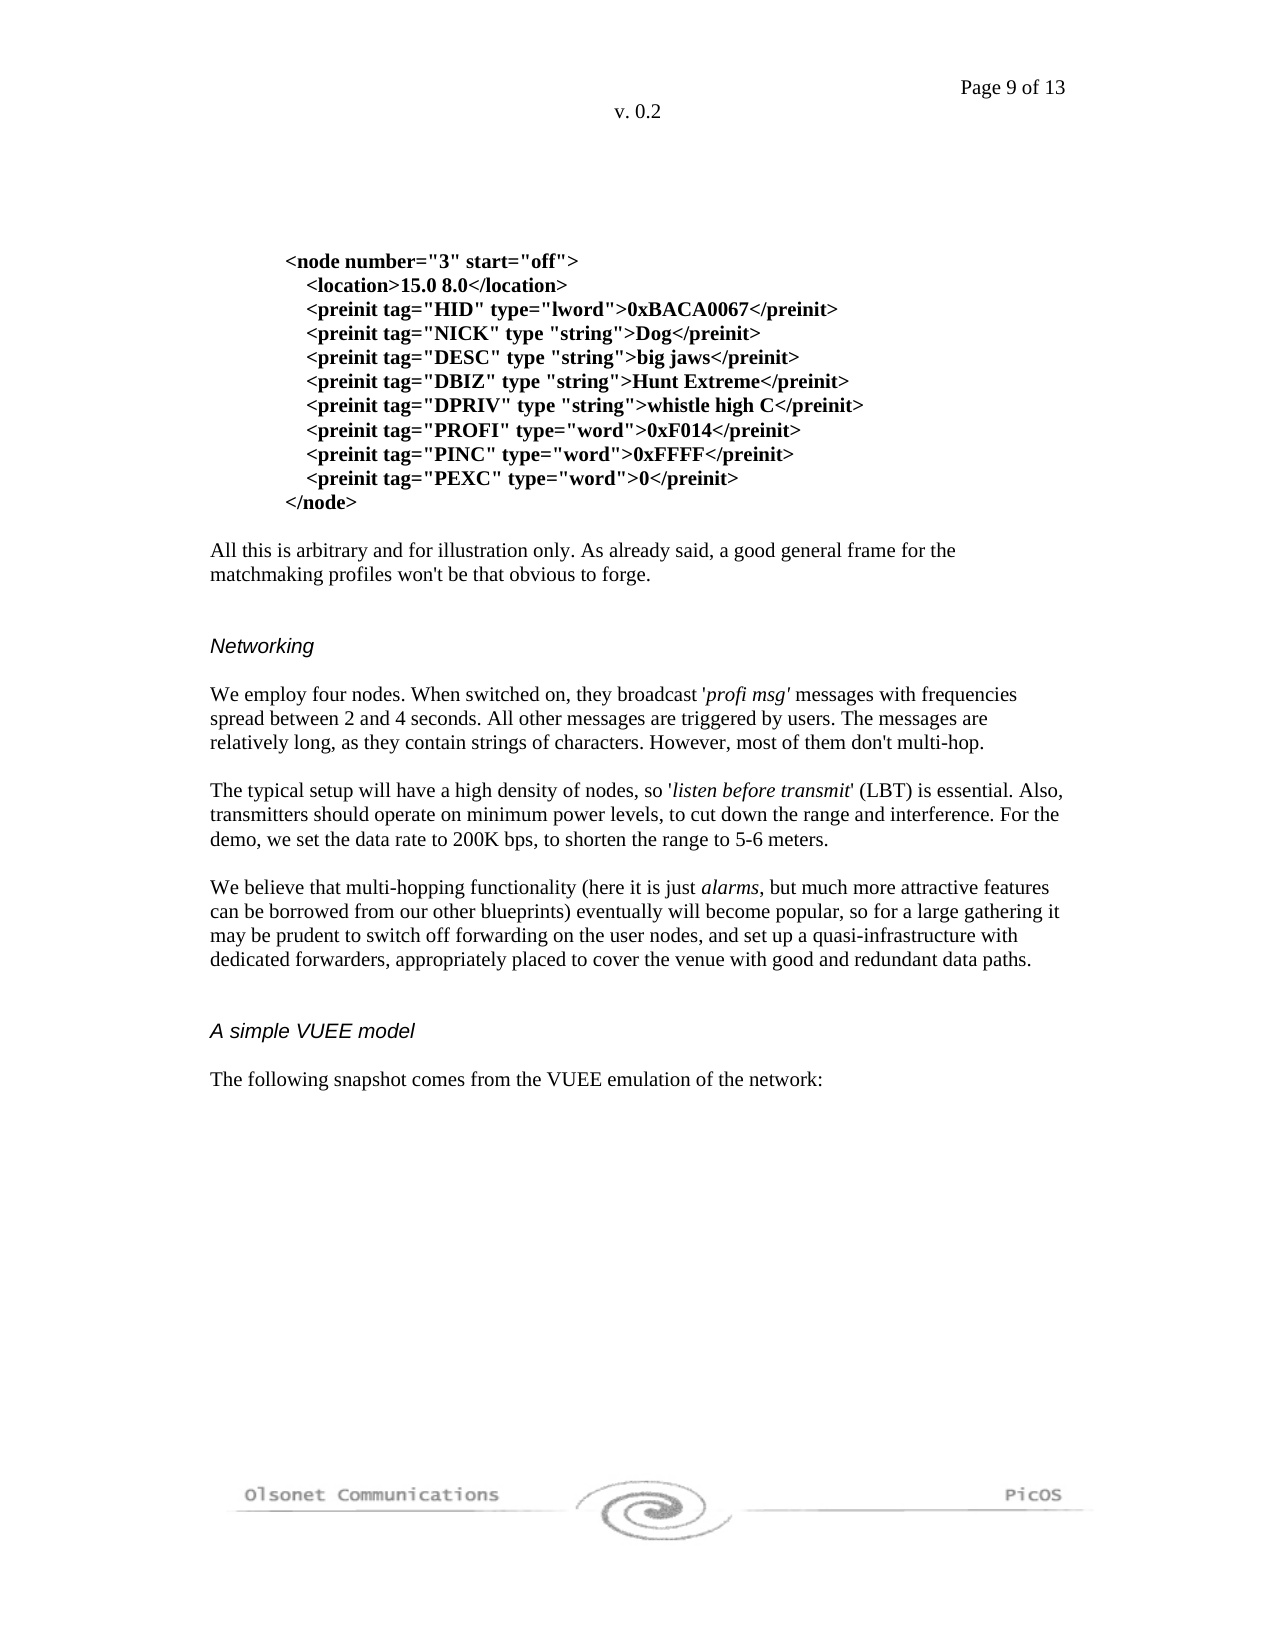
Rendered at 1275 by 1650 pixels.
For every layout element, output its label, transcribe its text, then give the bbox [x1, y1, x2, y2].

subtitle Networking [210, 634, 1065, 658]
text All this is arbitrary and for illustration only. As already said, a good general frame for the matchmaking profiles won't be that obvious to forge. [210, 538, 1065, 586]
text <preinit tag="DBIZ" type "string">Hunt Extreme</preinit> [210, 369, 1065, 393]
text <preinit tag="PROFI" type="word">0xF014</preinit> [210, 417, 1065, 442]
text We employ four nodes. When switched on, they broadcast 'profi msg' messages with frequencies spread between 2 and 4 seconds. All other messages are triggered by users. The messages are relatively long, as they contain strings of characters. However, most of them don't multi-hop. [210, 682, 1065, 754]
text We believe that multi-hopping functionality (here it is just alarms, but much more attractive features can be borrowed from our other blueprints) eventually will become popular, so for a large gathering it may be prudent to switch off forwarding on the user nodes, and set up a quasi-infrastructure with dedicated forwarders, appropriately placed to cover the venue with good and redundant data paths. [210, 874, 1065, 971]
text The typical setup will have a high density of nodes, so 'listen before transmit' (LBT) is essential. Also, transmitters should operate on minimum power levels, to cut down the range and interference. For the demo, we set the data rate to 200K bps, to shorten the range to 5-6 meters. [210, 778, 1065, 851]
text <preinit tag="PINC" type="word">0xFFFF</preinit> [210, 442, 1065, 466]
picture [226, 1464, 1094, 1566]
text </node> [210, 490, 1065, 514]
text <location>15.0 8.0</location> [210, 273, 1065, 297]
text The following snapshot comes from the VUEE emulation of the network: [210, 1067, 1065, 1091]
text <preinit tag="HID" type="lword">0xBACA0067</preinit> [210, 297, 1065, 321]
text <preinit tag="DPRIV" type "string">whistle high C</preinit> [210, 393, 1065, 417]
text <preinit tag="NICK" type "string">Dog</preinit> [210, 321, 1065, 345]
text <preinit tag="PEXC" type="word">0</preinit> [210, 466, 1065, 490]
text <preinit tag="DESC" type "string">big jaws</preinit> [210, 345, 1065, 369]
text <node number="3" start="off"> [210, 249, 1065, 273]
subtitle A simple VUEE model [210, 1019, 1065, 1043]
